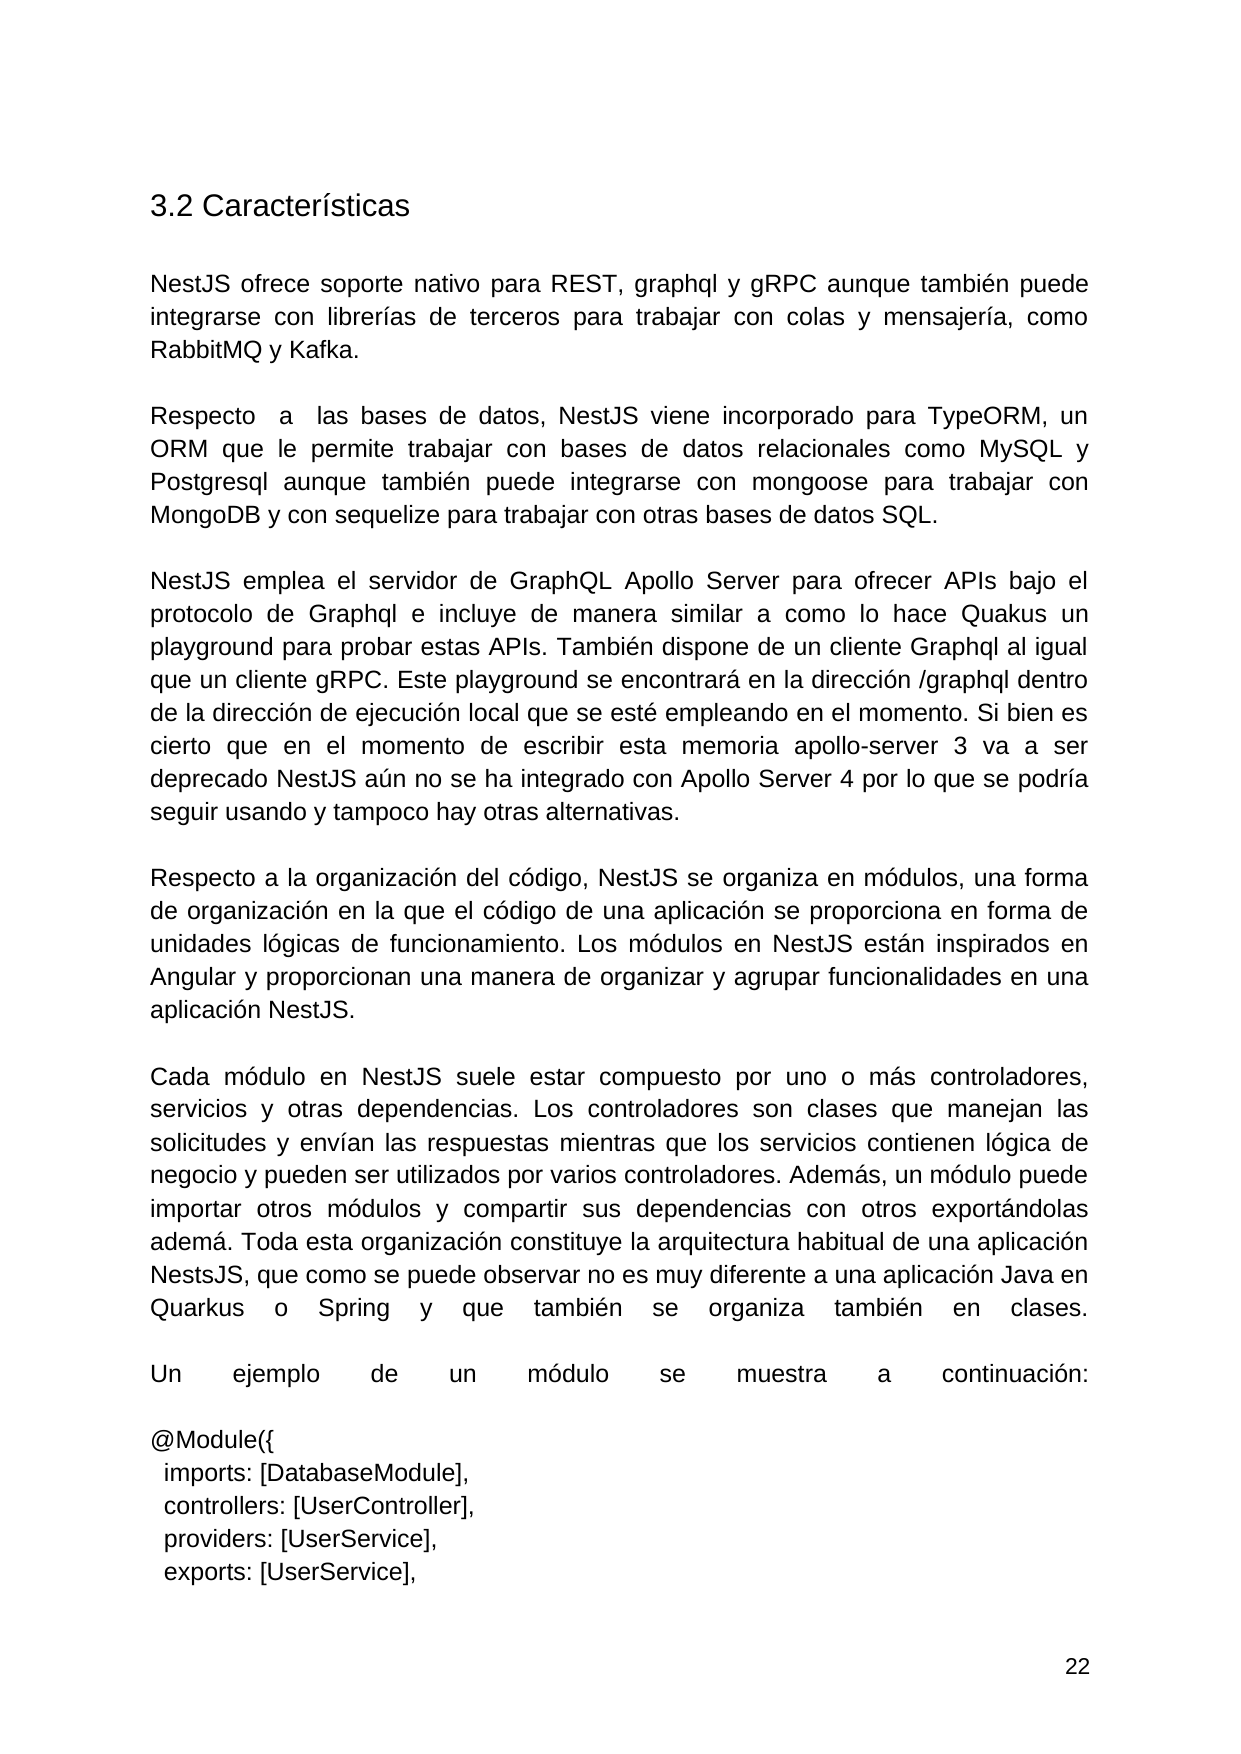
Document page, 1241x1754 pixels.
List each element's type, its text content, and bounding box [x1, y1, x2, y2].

subtitle 3.2 Características [150, 187, 1090, 223]
text controllers: [UserController], [150, 1491, 1090, 1519]
text imports: [DatabaseModule], [150, 1458, 1090, 1486]
text NestJS emplea el servidor de GraphQL Apollo Server para ofrecer APIs bajo el protocolo de Graphql e incluye de manera similar a como lo hace Quakus un playground para probar estas APIs. También dispone de un cliente Graphql al igual que un cliente gRPC. Este playground se encontrará en la dirección /graphql dentro de la dirección de ejecución local que se esté empleando en el momento. Si bien es cierto que en el momento de escribir esta memoria apollo-server 3 va a ser deprecado NestJS aún no se ha integrado con Apollo Server 4 por lo que se podría seguir usando y tampoco hay otras alternativas. [150, 566, 1090, 826]
text NestJS ofrece soporte nativo para REST, graphql y gRPC aunque también puede integrarse con librerías de terceros para trabajar con colas y mensajería, como RabbitMQ y Kafka. [150, 269, 1090, 364]
text Cada módulo en NestJS suele estar compuesto por uno o más controladores, servicios y otras dependencias. Los controladores son clases que manejan las solicitudes y envían las respuestas mientras que los servicios contienen lógica de negocio y pueden ser utilizados por varios controladores. Además, un módulo puede importar otros módulos y compartir sus dependencias con otros exportándolas ademá. Toda esta organización constituye la arquitectura habitual de una aplicación NestsJS, que como se puede observar no es muy diferente a una aplicación Java en Quarkus o Spring y que también se organiza también en clases. Un ejemplo de un módulo se muestra a continuación: @Module({ [150, 1061, 1090, 1453]
text exports: [UserService], [150, 1557, 1090, 1586]
text Respecto a las bases de datos, NestJS viene incorporado para TypeORM, un ORM que le permite trabajar con bases de datos relacionales como MySQL y Postgresql aunque también puede integrarse con mongoose para trabajar con MongoDB y con sequelize para trabajar con otras bases de datos SQL. [150, 401, 1090, 529]
text providers: [UserService], [150, 1524, 1090, 1552]
text Respecto a la organización del código, NestJS se organiza en módulos, una forma de organización en la que el código de una aplicación se proporciona en forma de unidades lógicas de funcionamiento. Los módulos en NestJS están inspirados en Angular y proporcionan una manera de organizar y agrupar funcionalidades en una aplicación NestJS. [150, 863, 1090, 1024]
